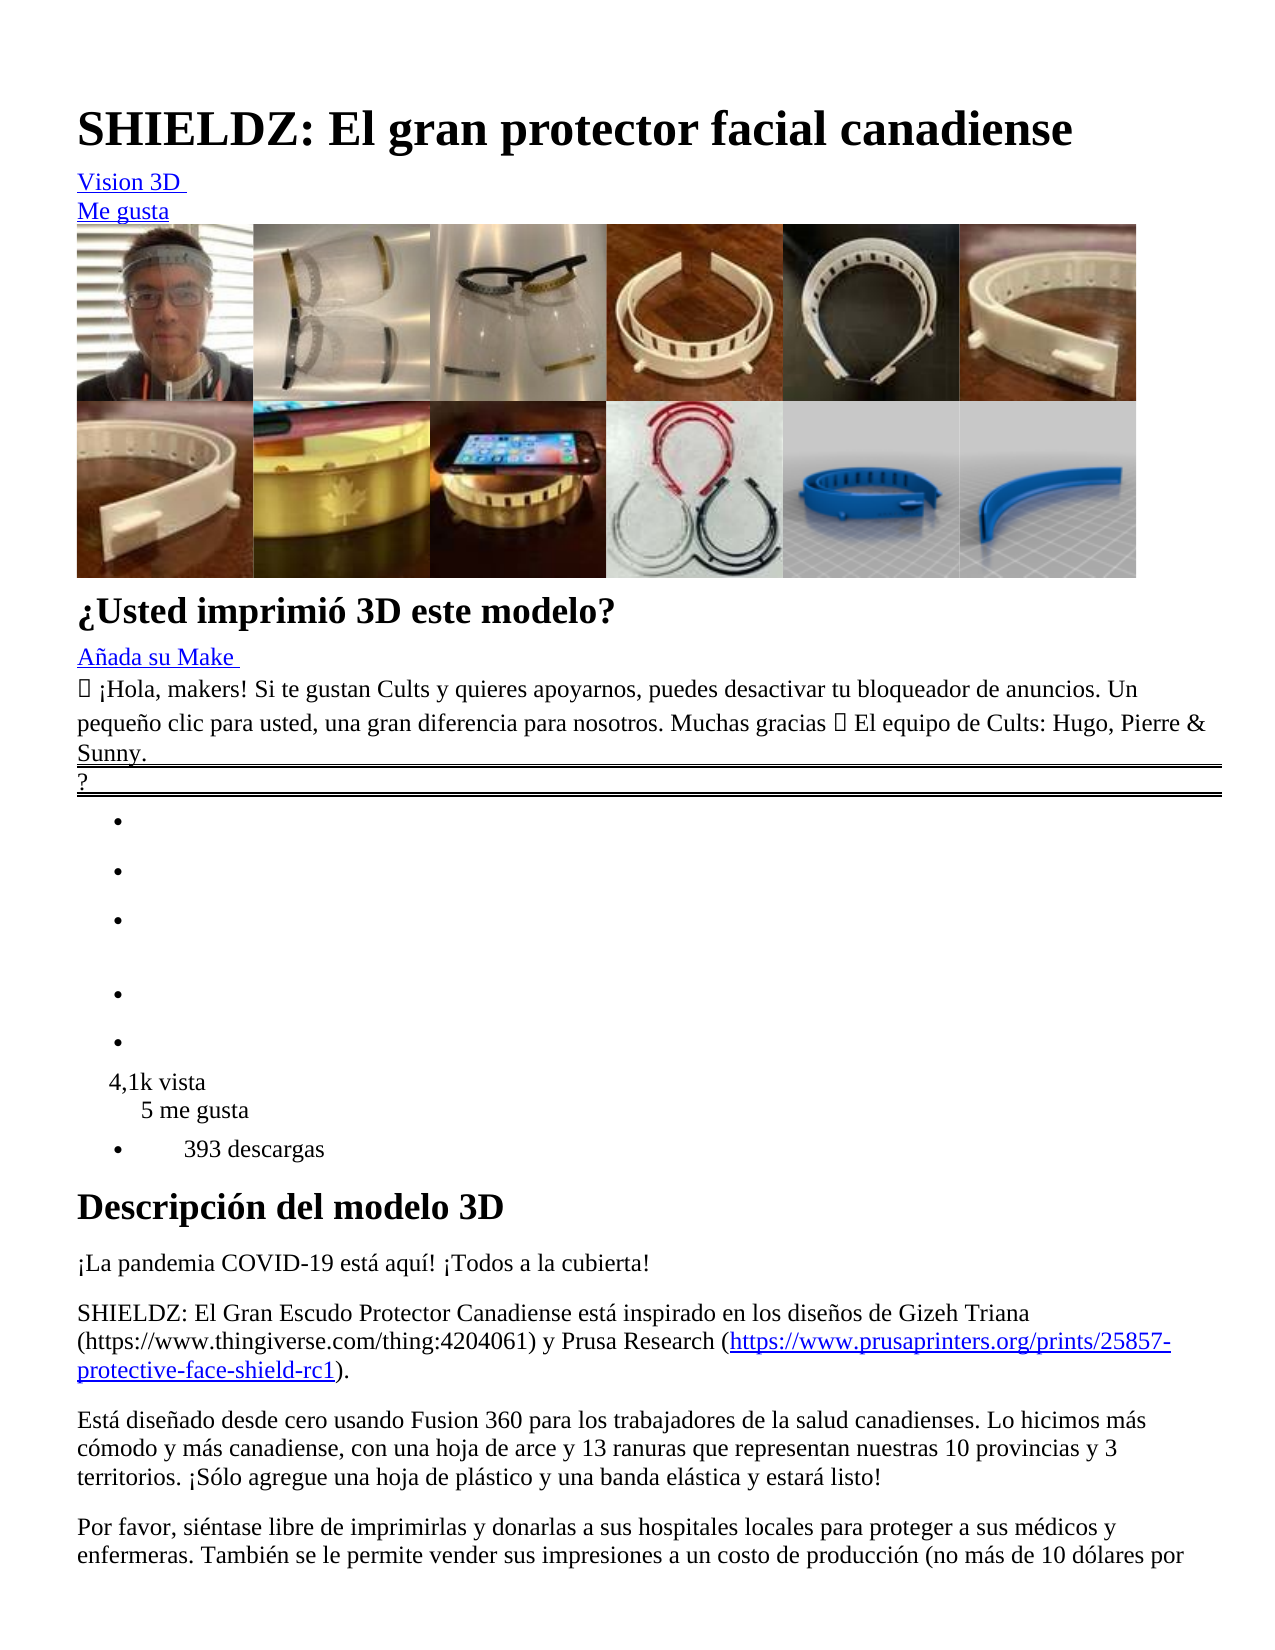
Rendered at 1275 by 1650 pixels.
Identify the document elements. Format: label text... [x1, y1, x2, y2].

text SHIELDZ: El Gran Escudo Protector Canadiense está inspirado en los diseños de Gizeh Triana (https://www.thingiverse.com/thing:4204061) y Prusa Research (https://www.prusaprinters.org/prints/25857-protective-face-shield-rc1). [77, 1298, 1222, 1384]
text Añada su Make [77, 642, 1222, 670]
text Por favor, siéntase libre de imprimirlas y donarlas a sus hospitales locales para proteger a sus médicos y enfermeras. También se le permite vender sus impresiones a un costo de producción (no más de 10 dólares por [77, 1512, 1222, 1569]
text ? [77, 768, 1222, 792]
text Está diseñado desde cero usando Fusion 360 para los trabajadores de la salud canadienses. Lo hicimos más cómodo y más canadiense, con una hoja de arce y 13 ranuras que representan nuestras 10 provincias y 3 territorios. ¡Sólo agregue una hoja de plástico y una banda elástica y estará listo! [77, 1405, 1222, 1491]
text Me gusta [77, 196, 1222, 224]
text ¿Usted imprimió 3D este modelo? [77, 588, 1222, 631]
text ✅ ¡Hola, makers! Si te gustan Cults y quieres apoyarnos, puedes desactivar tu bloqueador de anuncios. Un pequeño clic para usted, una gran diferencia para nosotros. Muchas gracias 💜 El equipo de Cults: Hugo, Pierre & Sunny. [77, 670, 1222, 764]
text SHIELDZ: El gran protector facial canadiense [77, 99, 1222, 157]
text  4,1k vista [77, 1067, 1222, 1095]
text Descripción del modelo 3D [77, 1184, 1222, 1227]
text   5 me gusta [77, 1095, 1222, 1124]
list  393 descargas [114, 1134, 1222, 1163]
text Vision 3D [77, 167, 1222, 196]
text ¡La pandemia COVID-19 está aquí! ¡Todos a la cubierta! [77, 1248, 1222, 1277]
